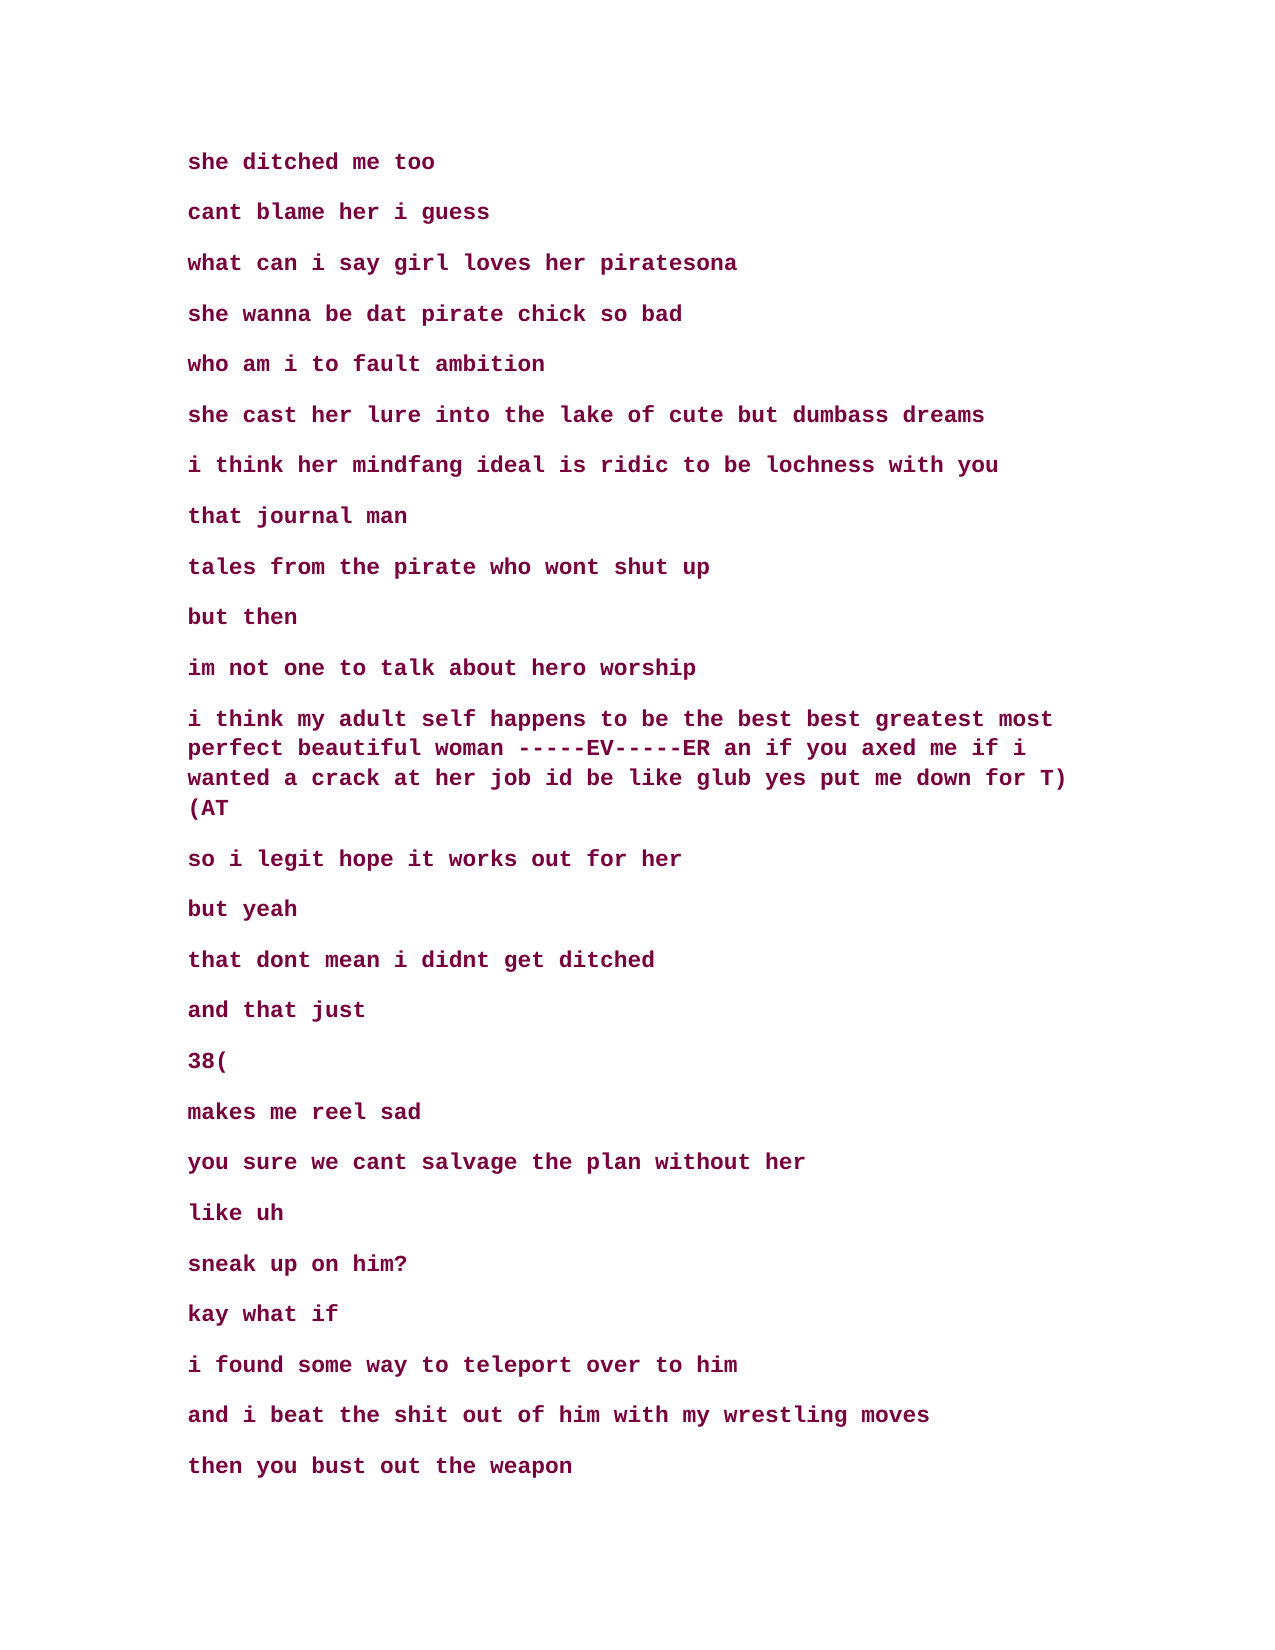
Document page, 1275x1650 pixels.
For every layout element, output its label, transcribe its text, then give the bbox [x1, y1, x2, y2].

text im not one to talk about hero worship [187, 656, 1087, 682]
text makes me reel sad [187, 1100, 1087, 1126]
text then you bust out the weapon [187, 1454, 1087, 1480]
text she cast her lure into the lake of cute but dumbass dreams [187, 403, 1087, 429]
text kay what if [187, 1302, 1087, 1328]
text like uh [187, 1201, 1087, 1227]
text cant blame her i guess [187, 201, 1087, 227]
text but yeah [187, 897, 1087, 923]
text you sure we cant salvage the plan without her [187, 1151, 1087, 1177]
text she ditched me too [187, 150, 1087, 176]
text she wanna be dat pirate chick so bad [187, 302, 1087, 328]
text what can i say girl loves her piratesona [187, 251, 1087, 277]
text i found some way to teleport over to him [187, 1353, 1087, 1379]
text but then [187, 606, 1087, 632]
text that dont mean i didnt get ditched [187, 948, 1087, 974]
text so i legit hope it works out for her [187, 847, 1087, 873]
text sneak up on him? [187, 1252, 1087, 1278]
text i think my adult self happens to be the best best greatest most perfect beautiful woman -----EV-----ER an if you axed me if i wanted a crack at her job id be like glub yes put me down for T)(AT [187, 707, 1087, 822]
text that journal man [187, 504, 1087, 530]
text and that just [187, 999, 1087, 1025]
text who am i to fault ambition [187, 352, 1087, 378]
text 38( [187, 1049, 1087, 1075]
text tales from the pirate who wont shut up [187, 555, 1087, 581]
text and i beat the shit out of him with my wrestling moves [187, 1404, 1087, 1430]
text i think her mindfang ideal is ridic to be lochness with you [187, 454, 1087, 480]
